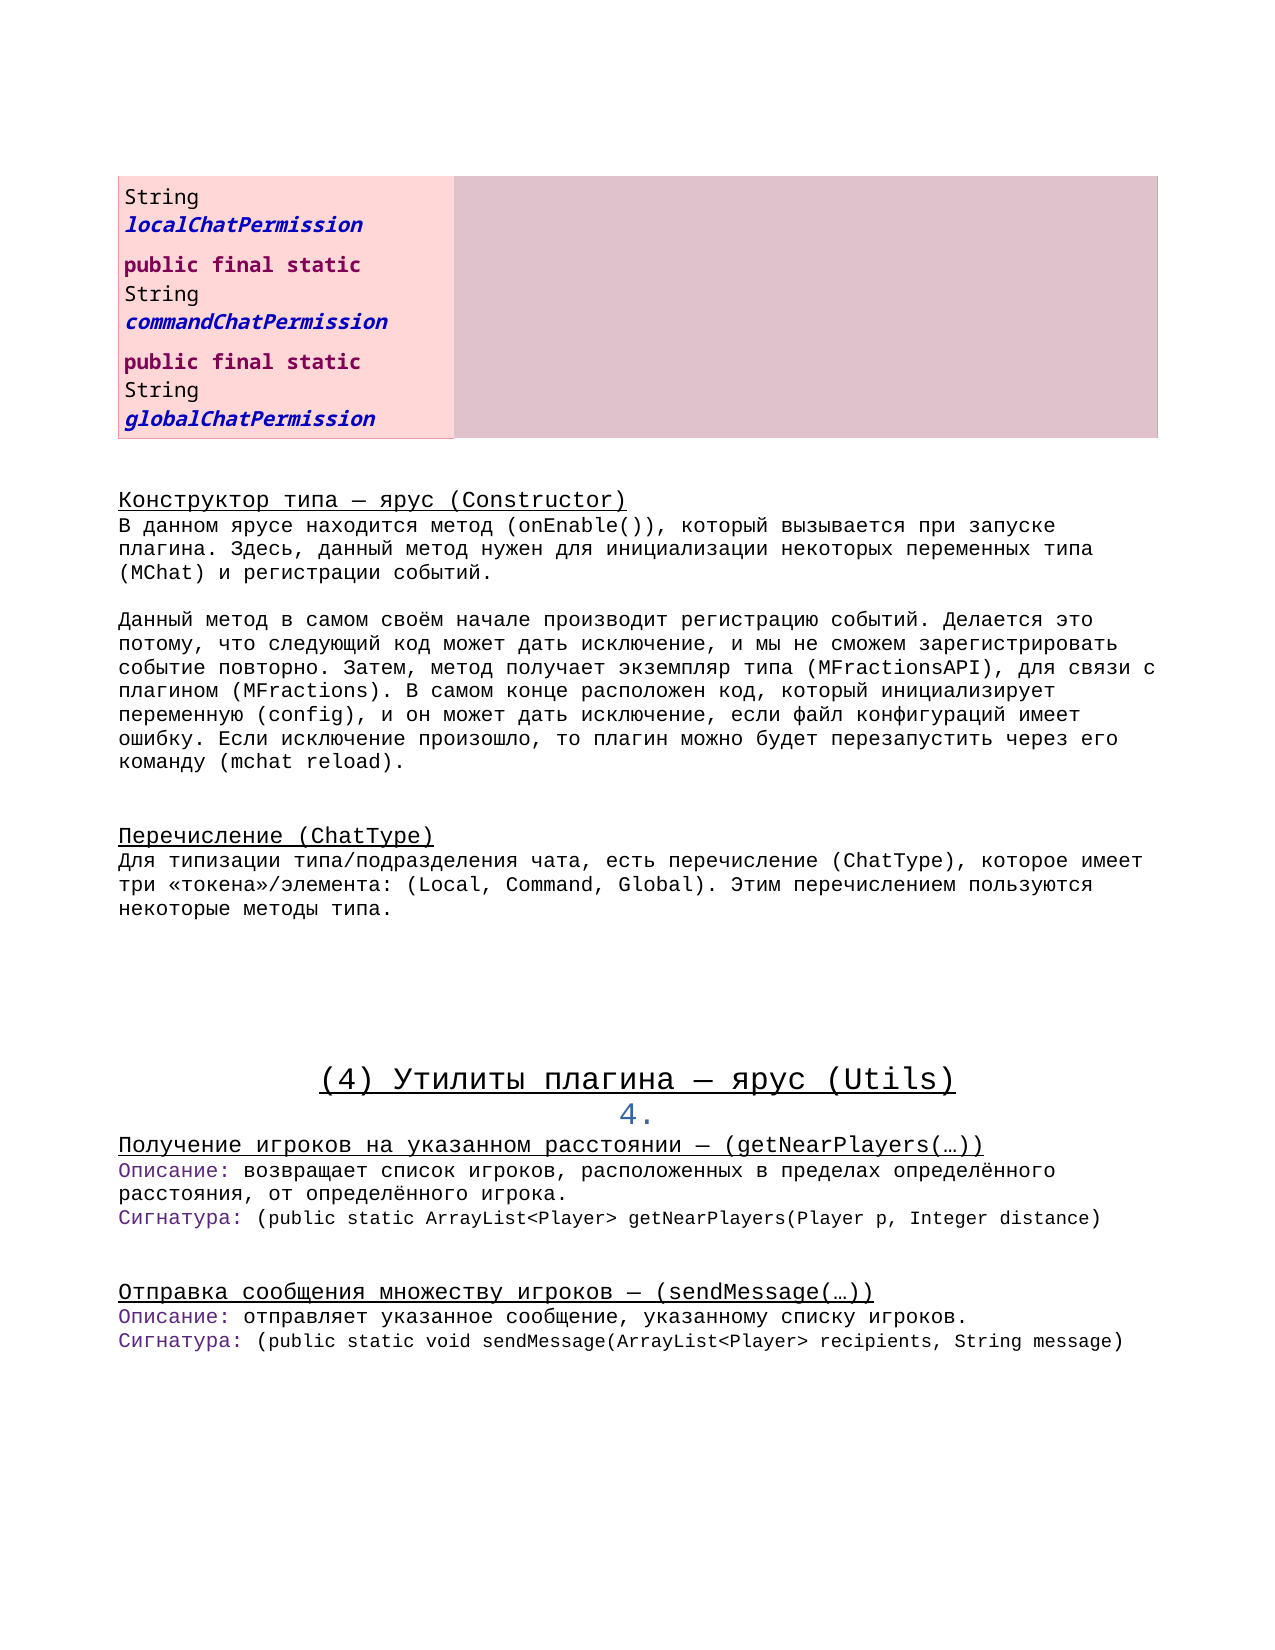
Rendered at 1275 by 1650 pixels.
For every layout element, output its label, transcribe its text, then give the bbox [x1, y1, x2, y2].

text Описание: отправляет указанное сообщение, указанному списку игроков. [118, 1306, 1157, 1330]
text Описание: возвращает список игроков, расположенных в пределах определённого расстояния, от определённого игрока. [118, 1160, 1157, 1207]
text В данном ярусе находится метод (onEnable()), который вызывается при запуске плагина. Здесь, данный метод нужен для инициализации некоторых переменных типа (MChat) и регистрации событий. [118, 515, 1157, 586]
text Перечисление (ChatType) [118, 824, 1157, 850]
table_cell public final static String globalChatPermission [119, 341, 454, 438]
text Для типизации типа/подразделения чата, есть перечисление (ChatType), которое имеет три «токена»/элемента: (Local, Command, Global). Этим перечислением пользуются некоторые методы типа. [118, 850, 1157, 921]
table_cell public final static String commandChatPermission [119, 245, 454, 341]
text (4) Утилиты плагина — ярус (Utils) [118, 1063, 1157, 1098]
text Конструктор типа — ярус (Constructor) [118, 489, 1157, 515]
text Сигнатура: (public static ArrayList<Player> getNearPlayers(Player p, Integer distance) [118, 1207, 1157, 1231]
text Сигнатура: (public static void sendMessage(ArrayList<Player> recipients, String message) [118, 1330, 1157, 1353]
text Данный метод в самом своём начале производит регистрацию событий. Делается это потому, что следующий код может дать исключение, и мы не сможем зарегистрировать событие повторно. Затем, метод получает экземпляр типа (MFractionsAPI), для связи с плагином (MFractions). В самом конце расположен код, который инициализирует переменную (config), и он может дать исключение, если файл конфигураций имеет ошибку. Если исключение произошло, то плагин можно будет перезапустить через его команду (mchat reload). [118, 609, 1157, 775]
text Получение игроков на указанном расстоянии — (getNearPlayers(…)) [118, 1134, 1157, 1160]
table_cell [454, 176, 1157, 438]
table_cell String localChatPermission [119, 176, 454, 245]
text 4. [118, 1098, 1157, 1134]
text Отправка сообщения множеству игроков — (sendMessage(…)) [118, 1280, 1157, 1306]
